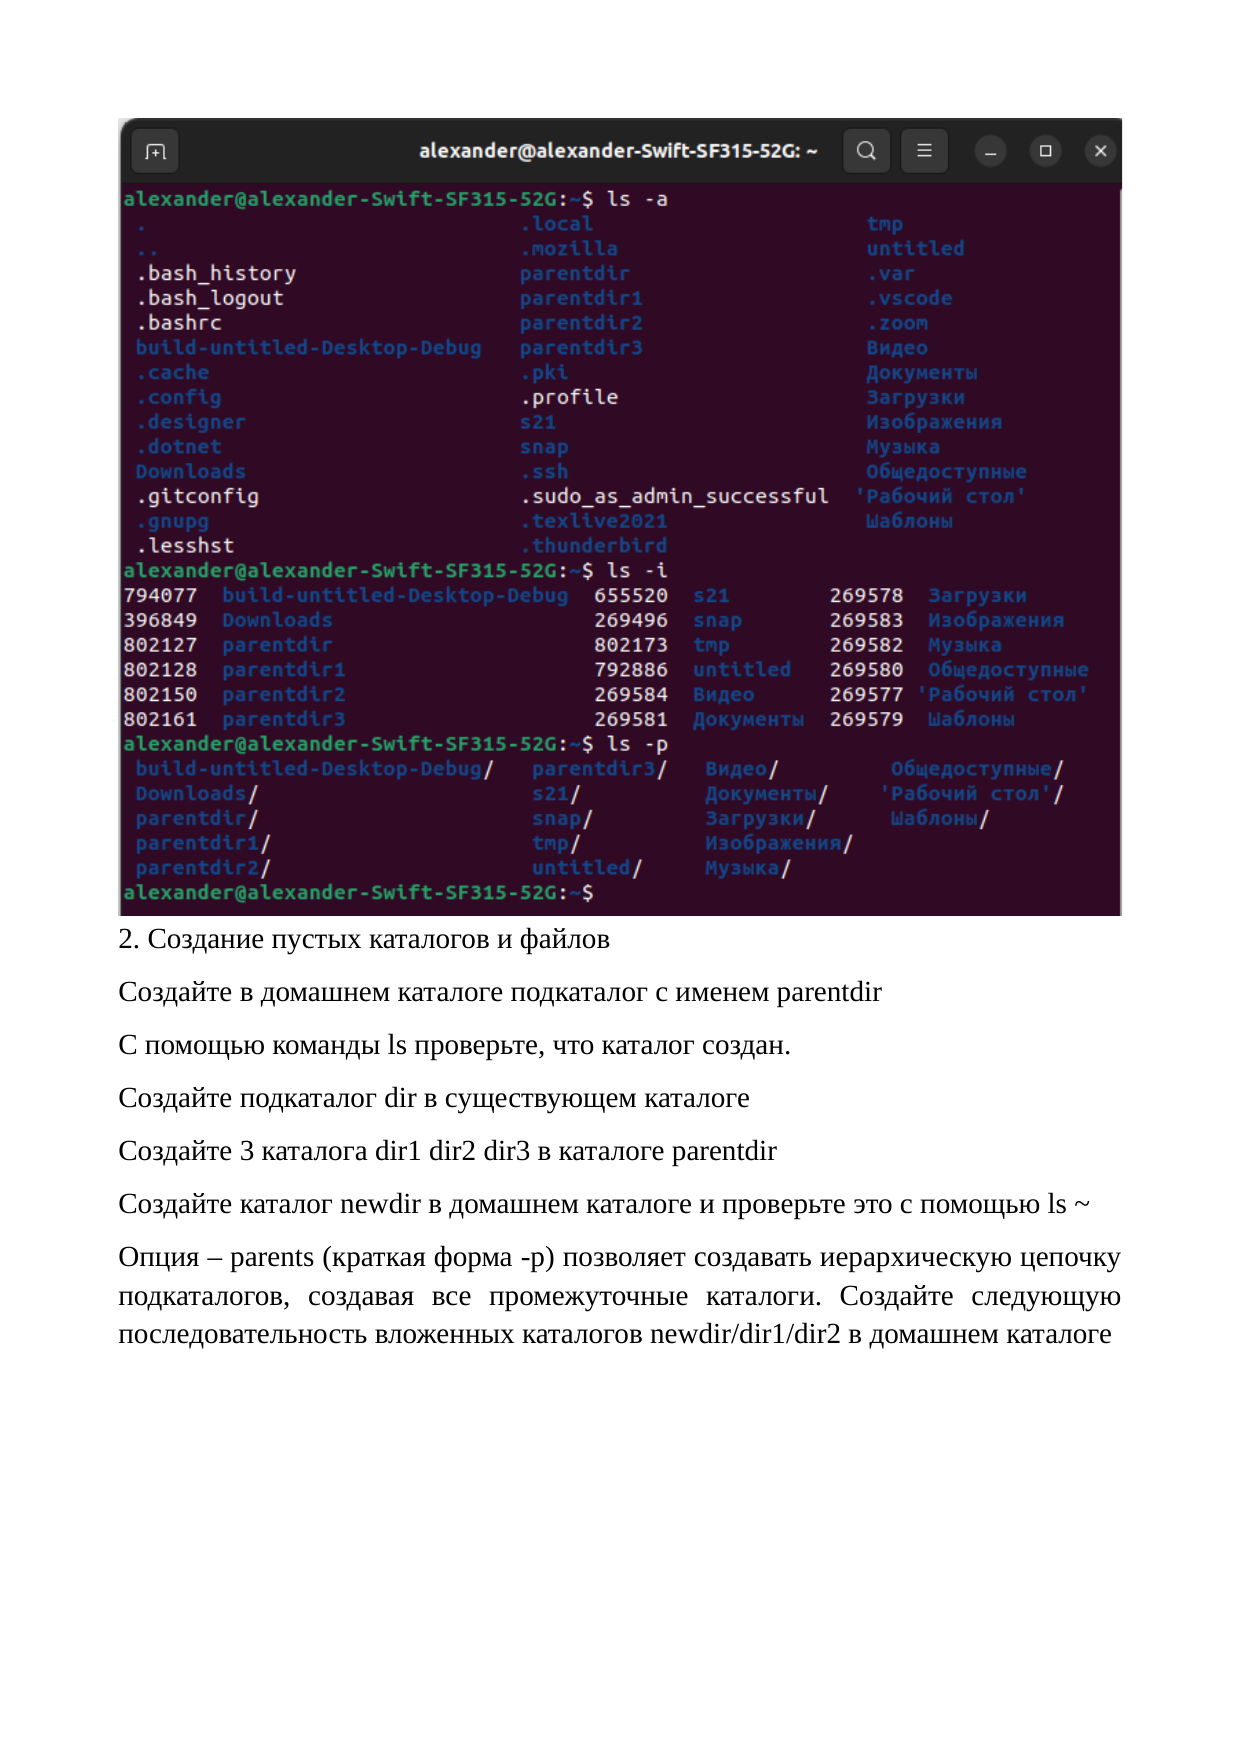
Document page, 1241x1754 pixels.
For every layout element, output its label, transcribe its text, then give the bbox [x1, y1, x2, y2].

text Создайте в домашнем каталоге подкаталог с именем parentdir [118, 974, 1122, 1007]
picture [118, 118, 1123, 916]
text 2. Создание пустых каталогов и файлов [118, 916, 1122, 954]
text Создайте 3 каталога dir1 dir2 dir3 в каталоге parentdir [118, 1133, 1122, 1167]
text Создайте подкаталог dir в существующем каталоге [118, 1080, 1122, 1114]
text Опция – parents (краткая форма -p) позволяет создавать иерархическую цепочку подкаталогов, создавая все промежуточные каталоги. Создайте следующую последовательность вложенных каталогов newdir/dir1/dir2 в домашнем каталоге [118, 1239, 1122, 1350]
text Создайте каталог newdir в домашнем каталоге и проверьте это с помощью ls ~ [118, 1186, 1122, 1220]
text С помощью команды ls проверьте, что каталог создан. [118, 1027, 1122, 1061]
